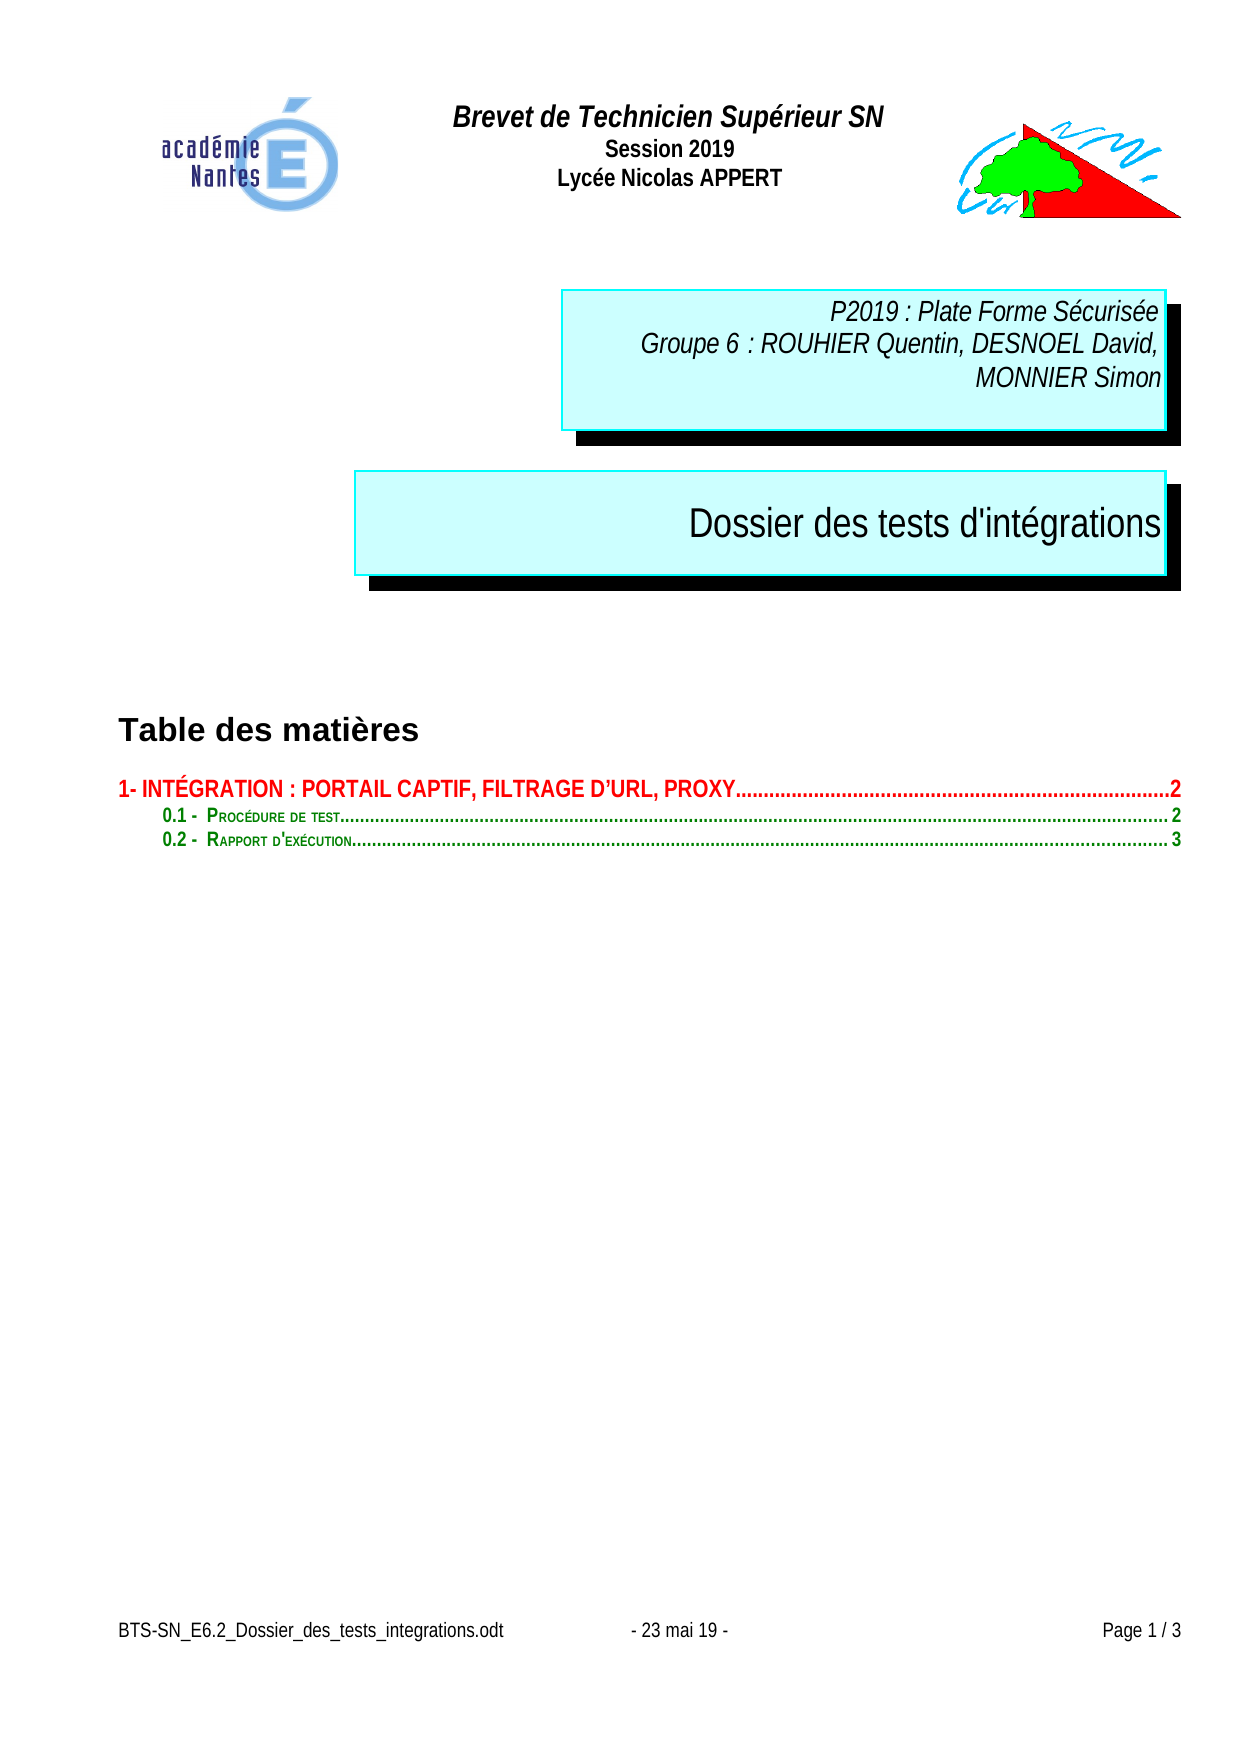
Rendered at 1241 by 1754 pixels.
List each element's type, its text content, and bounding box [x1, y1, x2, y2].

text Groupe 6 : ROUHIER Quentin, DESNOEL David, MONNIER Simon [563, 322, 1164, 388]
text Dossier des tests d'intégrations [356, 494, 1164, 542]
picture [957, 121, 1182, 218]
picture [162, 97, 339, 212]
subtitle Table des matières [118, 711, 1181, 749]
text 0.1 - Procédure de test 2 [162, 803, 1181, 827]
text 0.2 - Rapport d'exécution 3 [162, 827, 1181, 851]
text 1- Intégration : Portail Captif, Filtrage d’URL, Proxy 2 [118, 774, 1181, 803]
text P2019 : Plate Forme Sécurisée [563, 291, 1164, 322]
